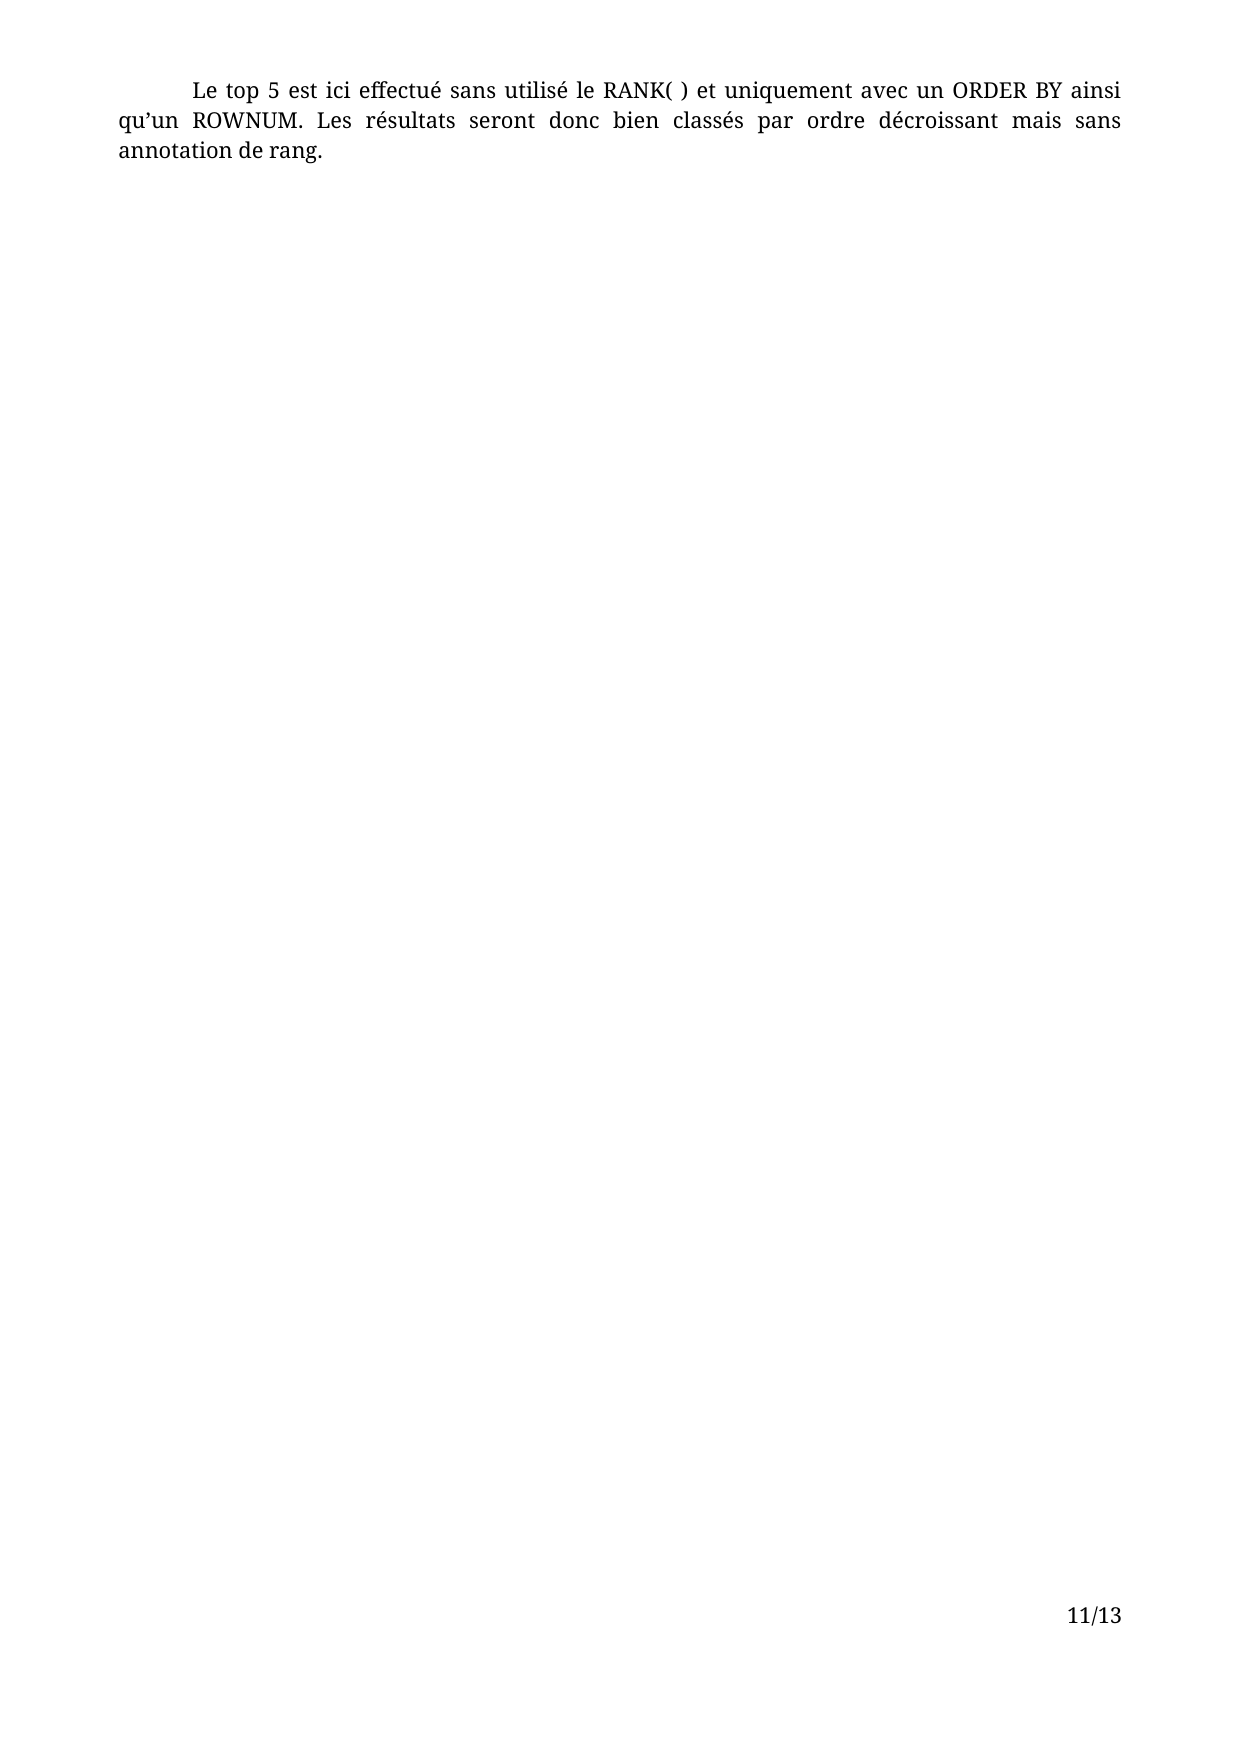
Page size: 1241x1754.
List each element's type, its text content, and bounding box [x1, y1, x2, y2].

text Le top 5 est ici effectué sans utilisé le RANK( ) et uniquement avec un ORDER BY ainsi qu’un ROWNUM. Les résultats seront donc bien classés par ordre décroissant mais sans annotation de rang. [118, 75, 1122, 164]
